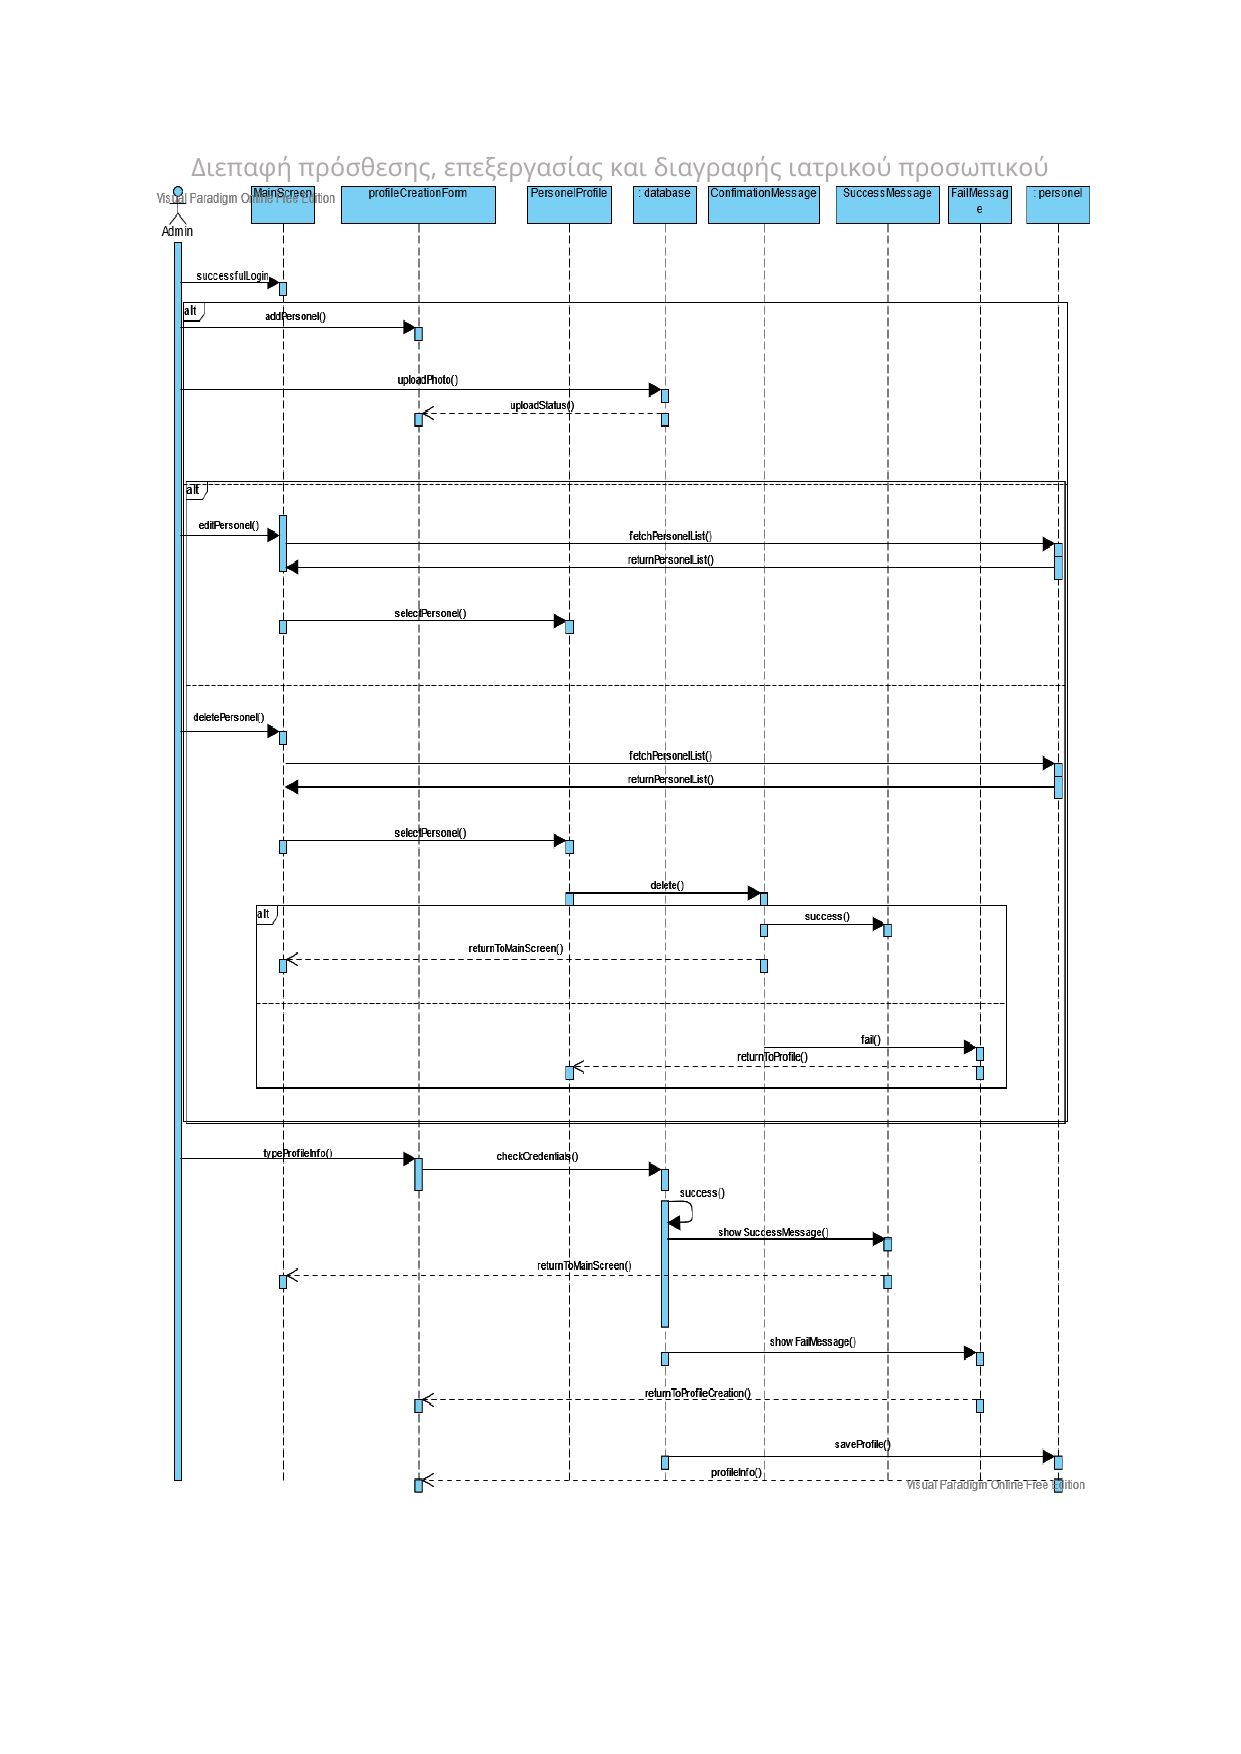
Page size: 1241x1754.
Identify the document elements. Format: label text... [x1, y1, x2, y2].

picture [150, 186, 1090, 1495]
text Διεπαφή πρόσθεσης, επεξεργασίας και διαγραφής ιατρικού προσωπικού [150, 150, 1090, 186]
